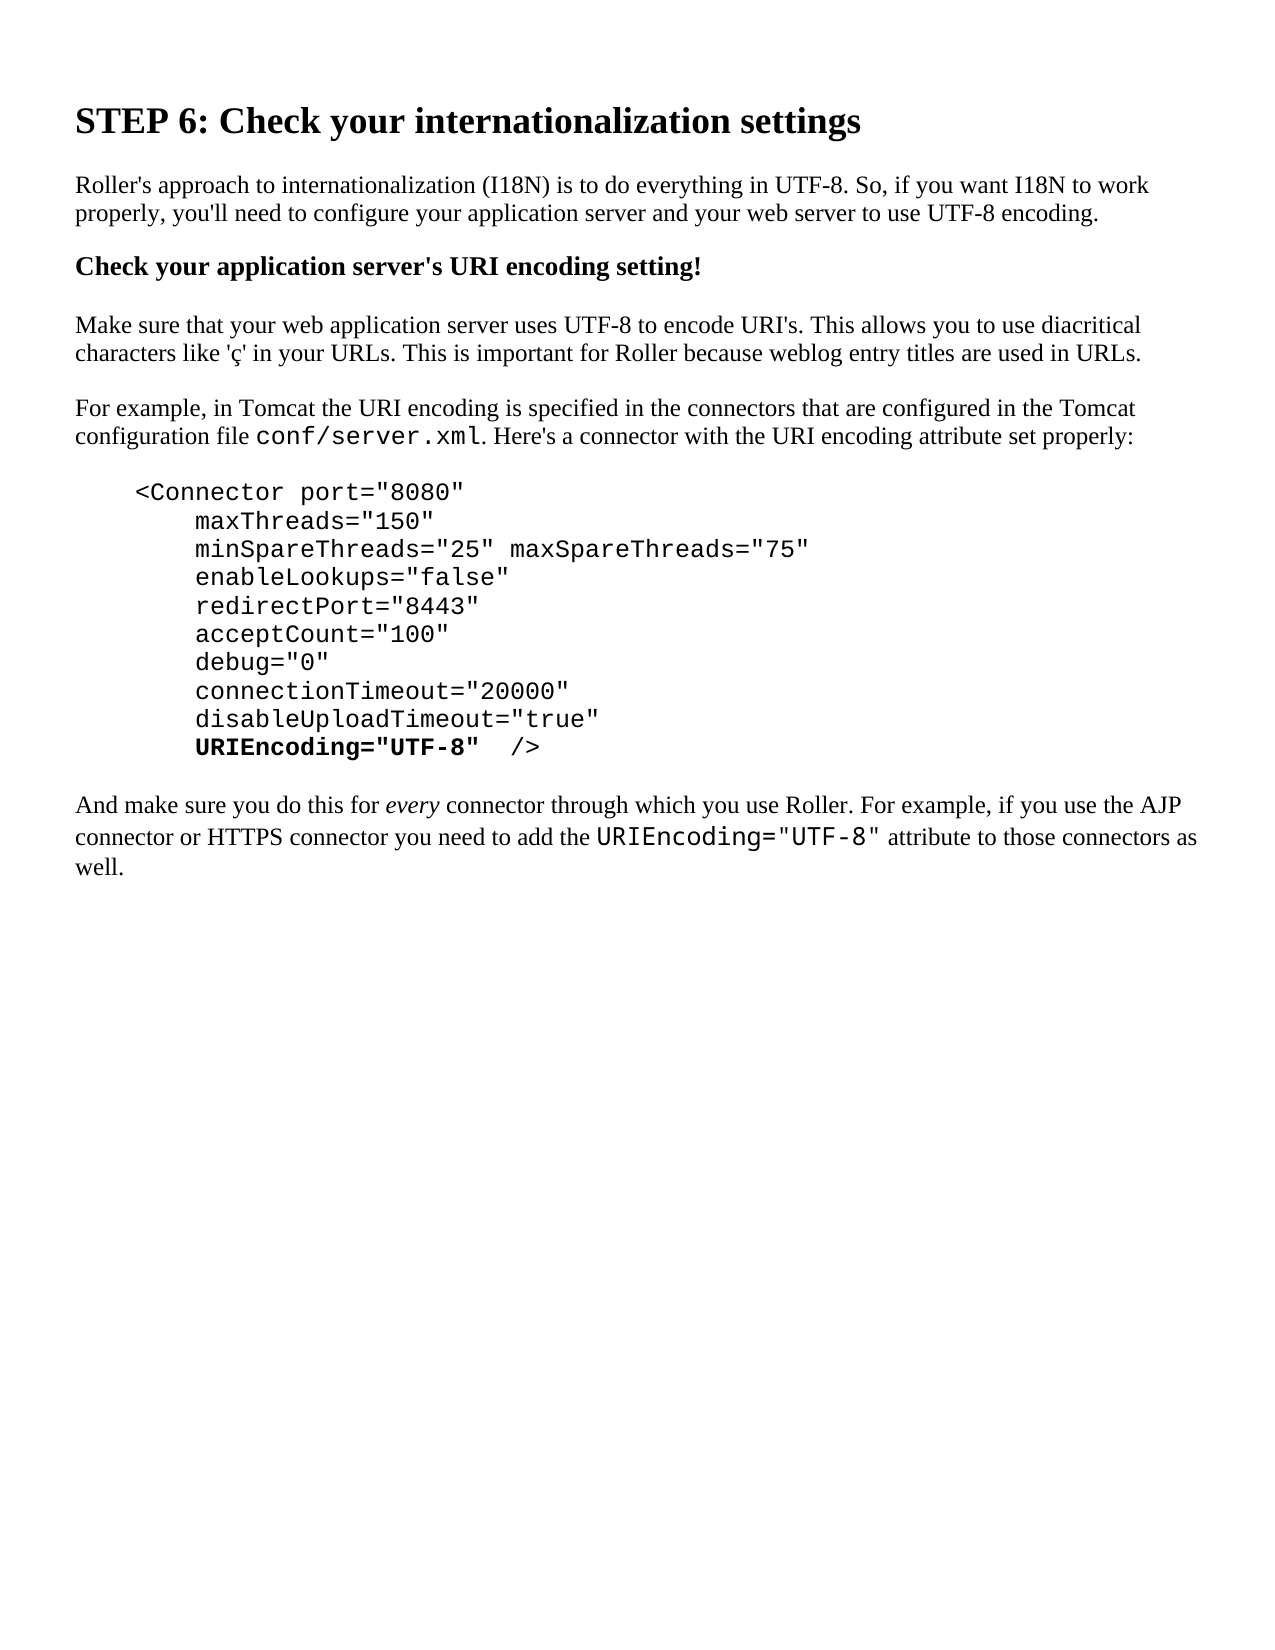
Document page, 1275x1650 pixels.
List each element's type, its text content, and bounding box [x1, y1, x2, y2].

text And make sure you do this for every connector through which you use Roller. For example, if you use the AJP connector or HTTPS connector you need to add the URIEncoding="UTF-8" attribute to those connectors as well. [75, 791, 1200, 880]
text minSpareThreads="25" maxSpareThreads="75" [75, 537, 1200, 565]
text connectionTimeout="20000" [75, 678, 1200, 707]
text Make sure that your web application server uses UTF-8 to encode URI's. This allows you to use diacritical characters like 'ç' in your URLs. This is important for Roller because weblog entry titles are used in URLs. [75, 311, 1200, 366]
text debug="0" [75, 650, 1200, 678]
text acceptCount="100" [75, 622, 1200, 650]
text URIEncoding="UTF-8" /> [75, 735, 1200, 763]
text Roller's approach to internationalization (I18N) is to do everything in UTF-8. So, if you want I18N to work properly, you'll need to configure your application server and your web server to use UTF-8 encoding. [75, 171, 1200, 226]
subtitle STEP 6: Check your internationalization settings [75, 100, 1200, 142]
text <Connector port="8080" [75, 480, 1200, 508]
text enableLookups="false" [75, 565, 1200, 593]
text redirectPort="8443" [75, 593, 1200, 622]
subtitle Check your application server's URI encoding setting! [75, 251, 1200, 281]
text disableUploadTimeout="true" [75, 707, 1200, 735]
text For example, in Tomcat the URI encoding is specified in the connectors that are configured in the Tomcat configuration file conf/server.xml. Here's a connector with the URI encoding attribute set properly: [75, 394, 1200, 452]
text maxThreads="150" [75, 508, 1200, 537]
